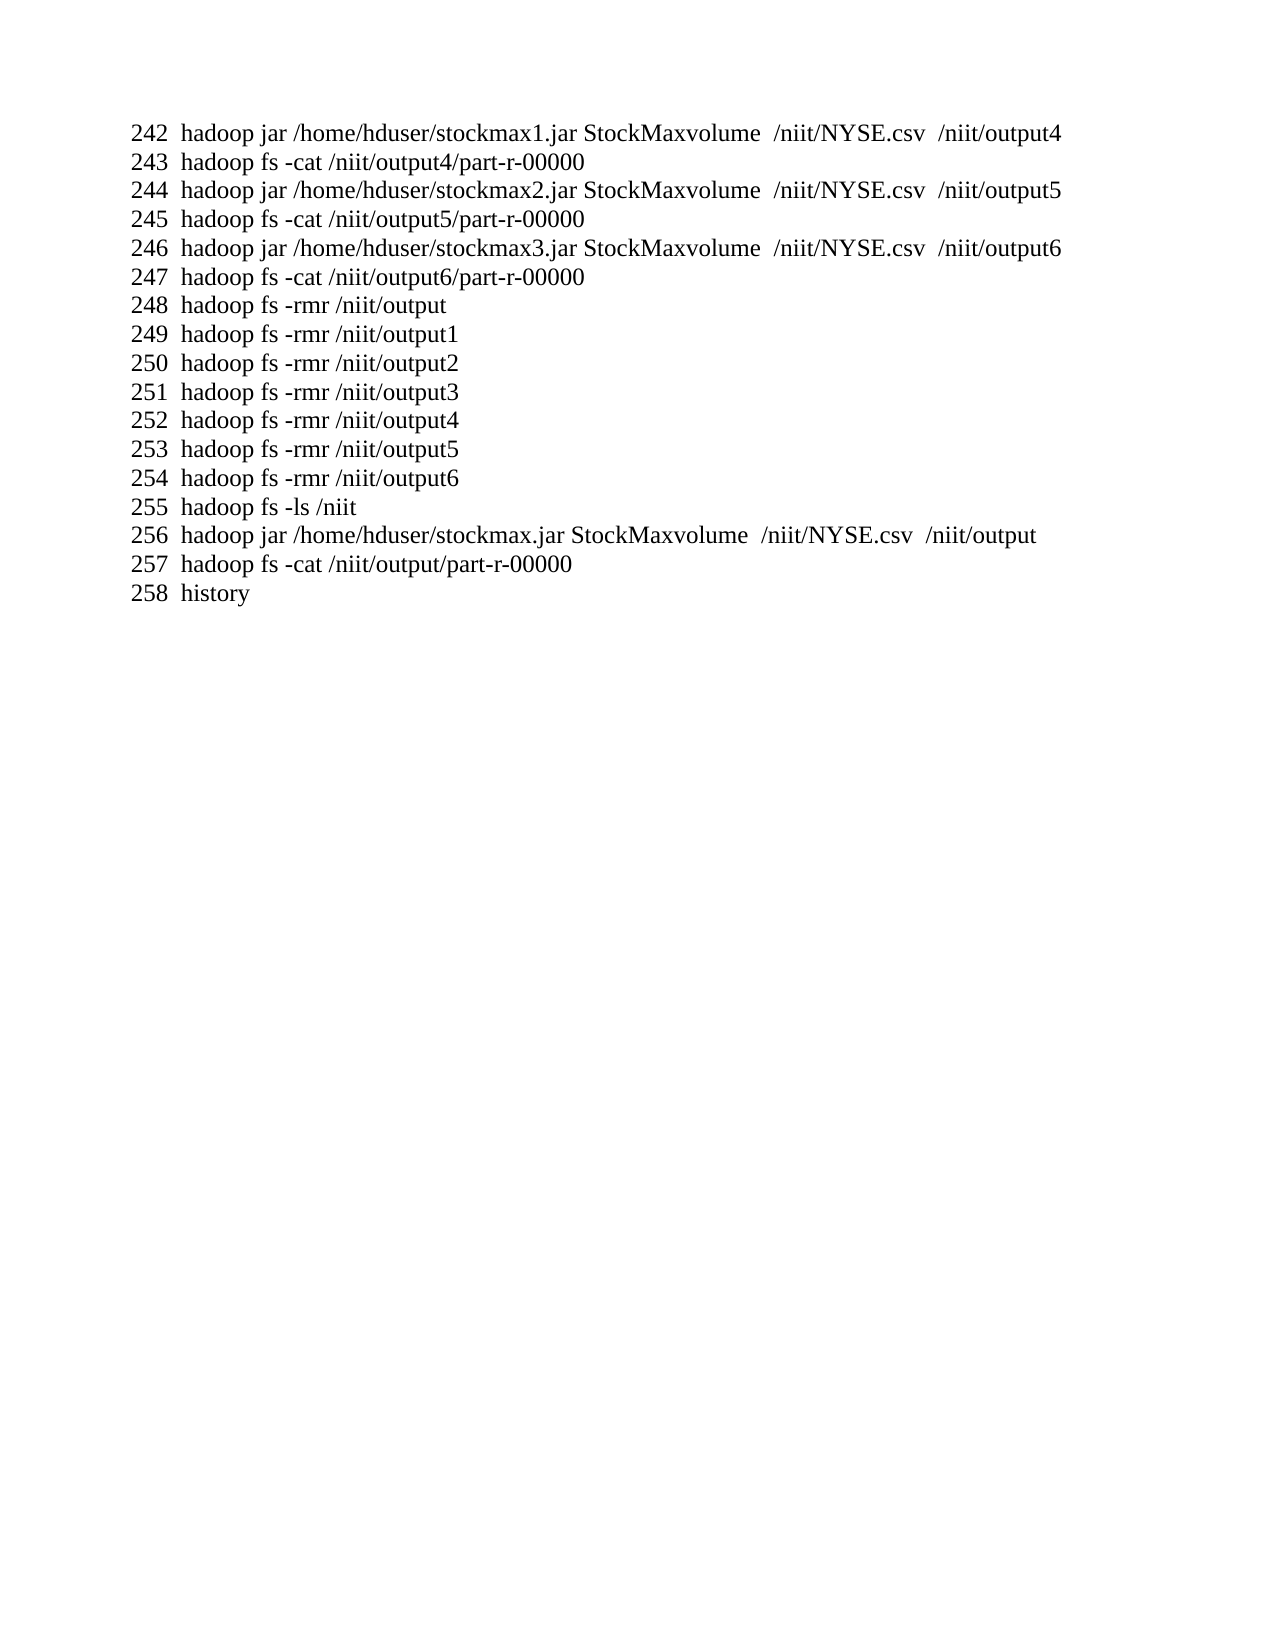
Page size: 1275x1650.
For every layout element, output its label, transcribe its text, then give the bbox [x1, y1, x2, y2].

text 256 hadoop jar /home/hduser/stockmax.jar StockMaxvolume /niit/NYSE.csv /niit/output [118, 521, 1157, 549]
text 244 hadoop jar /home/hduser/stockmax2.jar StockMaxvolume /niit/NYSE.csv /niit/output5 [118, 176, 1157, 204]
text 245 hadoop fs -cat /niit/output5/part-r-00000 [118, 204, 1157, 233]
text 243 hadoop fs -cat /niit/output4/part-r-00000 [118, 147, 1157, 176]
text 254 hadoop fs -rmr /niit/output6 [118, 463, 1157, 492]
text 257 hadoop fs -cat /niit/output/part-r-00000 [118, 549, 1157, 578]
text 255 hadoop fs -ls /niit [118, 492, 1157, 521]
text 249 hadoop fs -rmr /niit/output1 [118, 319, 1157, 348]
text 253 hadoop fs -rmr /niit/output5 [118, 434, 1157, 463]
text 248 hadoop fs -rmr /niit/output [118, 291, 1157, 319]
text 252 hadoop fs -rmr /niit/output4 [118, 406, 1157, 434]
text 258 history [118, 578, 1157, 607]
text 251 hadoop fs -rmr /niit/output3 [118, 377, 1157, 406]
text 242 hadoop jar /home/hduser/stockmax1.jar StockMaxvolume /niit/NYSE.csv /niit/output4 [118, 118, 1157, 147]
text 246 hadoop jar /home/hduser/stockmax3.jar StockMaxvolume /niit/NYSE.csv /niit/output6 [118, 233, 1157, 262]
text 247 hadoop fs -cat /niit/output6/part-r-00000 [118, 262, 1157, 291]
text 250 hadoop fs -rmr /niit/output2 [118, 348, 1157, 377]
